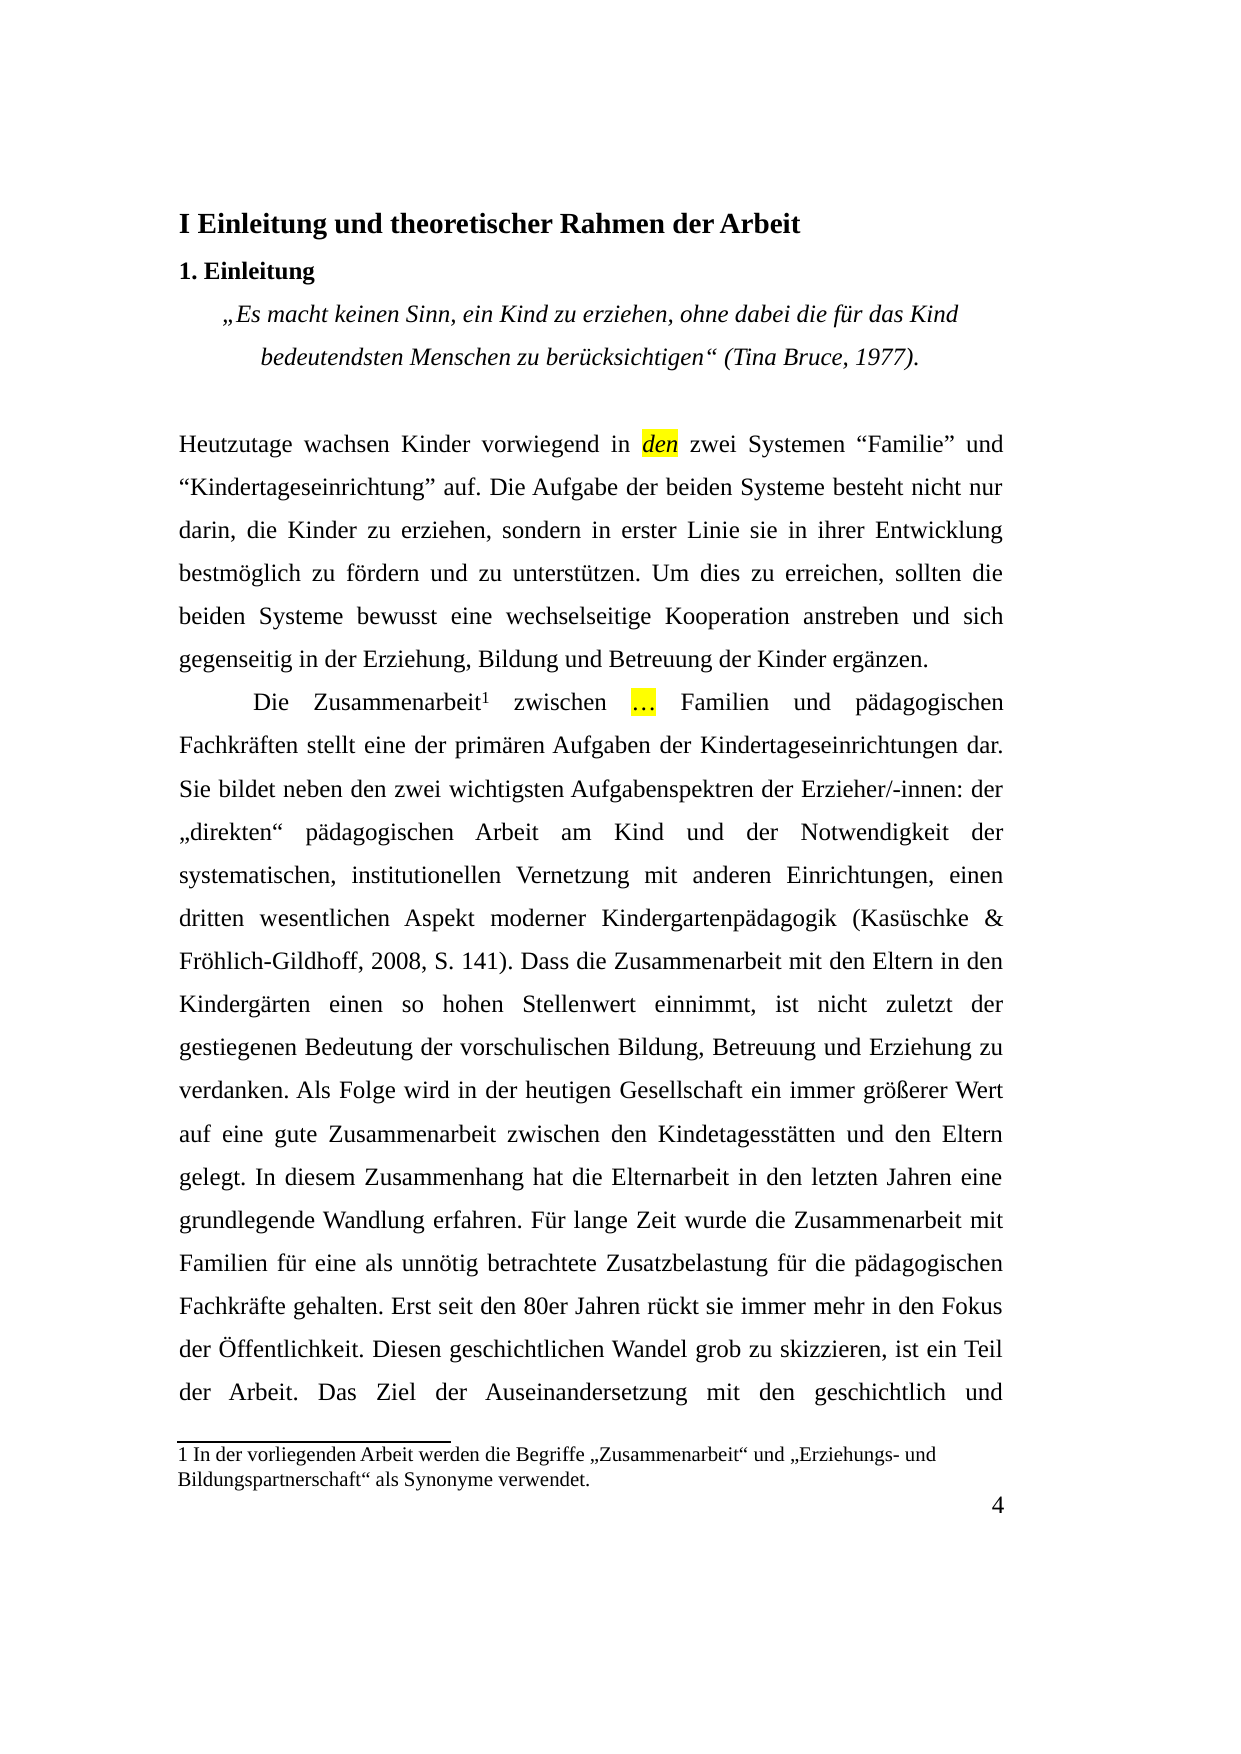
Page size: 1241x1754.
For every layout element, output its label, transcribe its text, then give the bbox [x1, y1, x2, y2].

text Die Zusammenarbeit zwischen … Familien und pädagogischen Fachkräften stellt eine der primären Aufgaben der Kindertageseinrichtungen dar. Sie bildet neben den zwei wichtigsten Aufgabenspektren der Erzieher/-innen: der „direkten“ pädagogischen Arbeit am Kind und der Notwendigkeit der systematischen, institutionellen Vernetzung mit anderen Einrichtungen, einen dritten wesentlichen Aspekt moderner Kindergartenpädagogik (Kasüschke & Fröhlich-Gildhoff, 2008, S. 141). Dass die Zusammenarbeit mit den Eltern in den Kindergärten einen so hohen Stellenwert einnimmt, ist nicht zuletzt der gestiegenen Bedeutung der vorschulischen Bildung, Betreuung und Erziehung zu verdanken. Als Folge wird in der heutigen Gesellschaft ein immer größerer Wert auf eine gute Zusammenarbeit zwischen den Kindetagesstätten und den Eltern gelegt. In diesem Zusammenhang hat die Elternarbeit in den letzten Jahren eine grundlegende Wandlung erfahren. Für lange Zeit wurde die Zusammenarbeit mit Familien für eine als unnötig betrachtete Zusatzbelastung für die pädagogischen Fachkräfte gehalten. Erst seit den 80er Jahren rückt sie immer mehr in den Fokus der Öffentlichkeit. Diesen geschichtlichen Wandel grob zu skizzieren, ist ein Teil der Arbeit. Das Ziel der Auseinandersetzung mit den geschichtlich und [179, 687, 1004, 1406]
text „Es macht keinen Sinn, ein Kind zu erziehen, ohne dabei die für das Kind bedeutendsten Menschen zu berücksichtigen“ (Tina Bruce, 1977). [179, 299, 1004, 371]
text In der vorliegenden Arbeit werden die Begriffe „Zusammenarbeit“ und „Erziehungs- und Bildungspartnerschaft“ als Synonyme verwendet. [177, 1442, 1004, 1491]
text 1. Einleitung [179, 256, 1004, 285]
text Heutzutage wachsen Kinder vorwiegend in den zwei Systemen “Familie” und “Kindertageseinrichtung” auf. Die Aufgabe der beiden Systeme besteht nicht nur darin, die Kinder zu erziehen, sondern in erster Linie sie in ihrer Entwicklung bestmöglich zu fördern und zu unterstützen. Um dies zu erreichen, sollten die beiden Systeme bewusst eine wechselseitige Kooperation anstreben und sich gegenseitig in der Erziehung, Bildung und Betreuung der Kinder ergänzen. [179, 429, 1004, 673]
text I Einleitung und theoretischer Rahmen der Arbeit [179, 206, 1004, 239]
